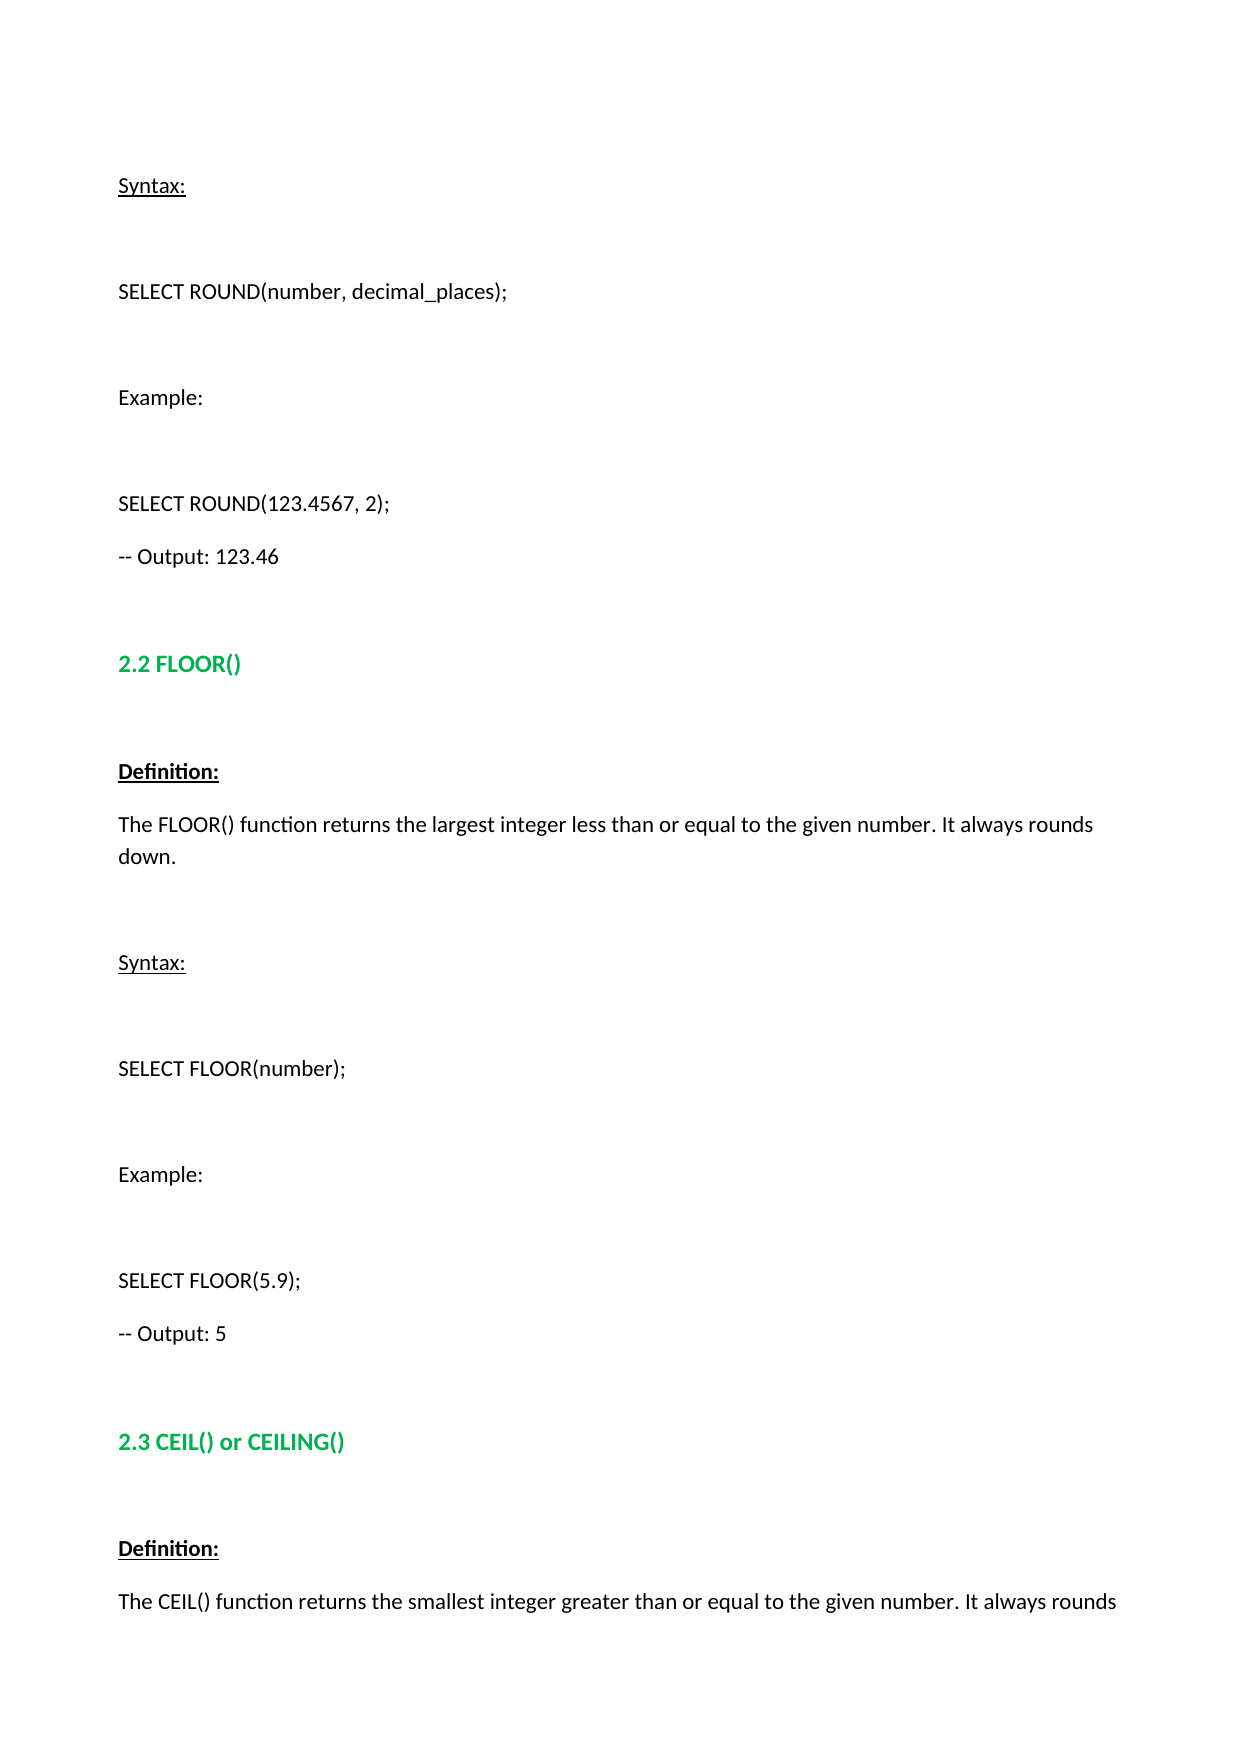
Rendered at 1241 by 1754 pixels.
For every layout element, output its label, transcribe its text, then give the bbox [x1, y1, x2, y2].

text SELECT FLOOR(number); [118, 1054, 1122, 1082]
text Example: [118, 1161, 1122, 1188]
text SELECT ROUND(number, decimal_places); [118, 277, 1122, 305]
text Syntax: [118, 171, 1122, 199]
text -- Output: 123.46 [118, 542, 1122, 570]
text 2.2 FLOOR() [118, 648, 1122, 679]
text The FLOOR() function returns the largest integer less than or equal to the given number. It always rounds down. [118, 810, 1122, 870]
text SELECT FLOOR(5.9); [118, 1267, 1122, 1294]
text Example: [118, 383, 1122, 411]
text -- Output: 5 [118, 1319, 1122, 1348]
text Definition: [118, 1534, 1122, 1562]
text Definition: [118, 757, 1122, 785]
text The CEIL() function returns the smallest integer greater than or equal to the given number. It always rounds [118, 1587, 1122, 1616]
text 2.3 CEIL() or CEILING() [118, 1426, 1122, 1456]
text SELECT ROUND(123.4567, 2); [118, 489, 1122, 517]
text Syntax: [118, 948, 1122, 976]
